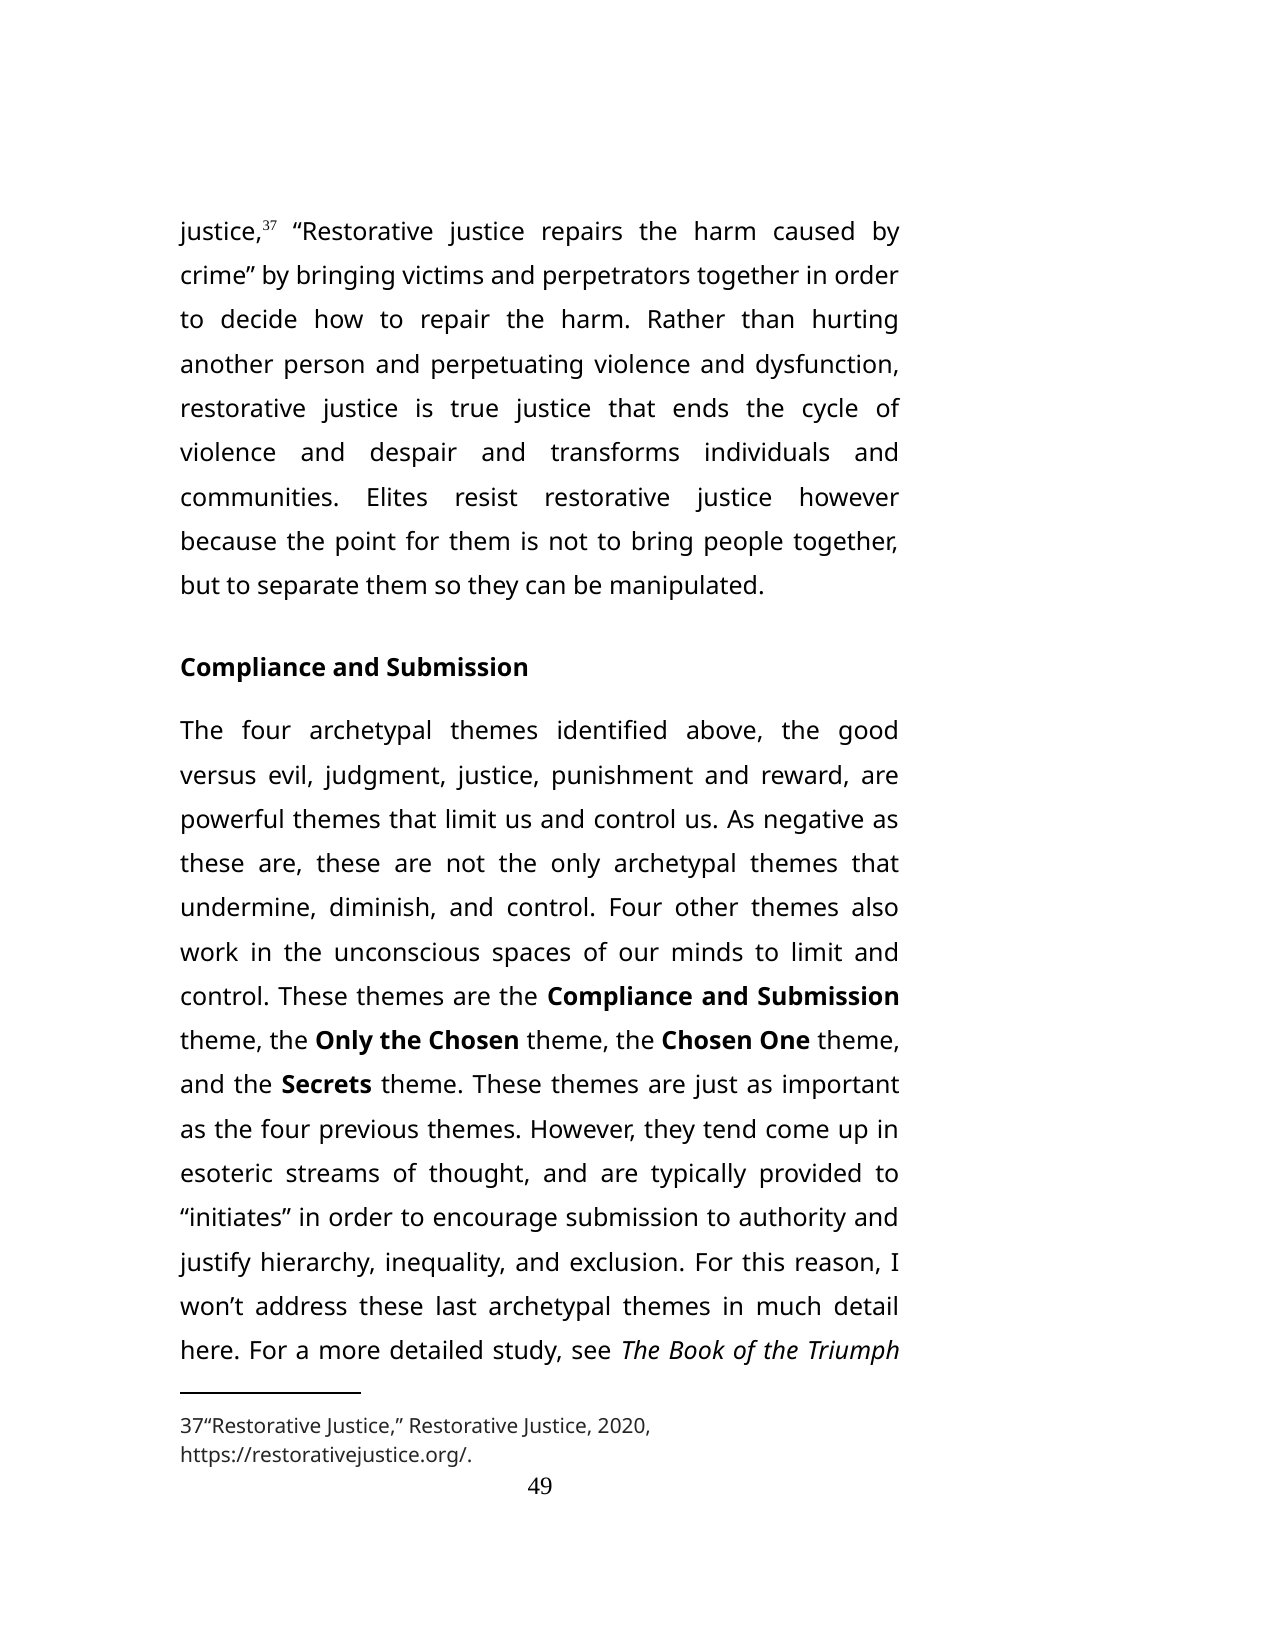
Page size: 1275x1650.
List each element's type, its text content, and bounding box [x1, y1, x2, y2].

text “Restorative Justice,” Restorative Justice, 2020, https://restorativejustice.org/. [473, 1412, 900, 1468]
text The four archetypal themes identified above, the good versus evil, judgment, justice, punishment and reward, are powerful themes that limit us and control us. As negative as these are, these are not the only archetypal themes that undermine, diminish, and control. Four other themes also work in the unconscious spaces of our minds to limit and control. These themes are the Compliance and Submission theme, the Only the Chosen theme, the Chosen One theme, and the Secrets theme. These themes are just as important as the four previous themes. However, they tend come up in esoteric streams of thought, and are typically provided to “initiates” in order to encourage submission to authority and justify hierarchy, inequality, and exclusion. For this reason, I won’t address these last archetypal themes in much detail here. For a more detailed study, see The Book of the Triumph [180, 713, 900, 1367]
text It is also important to point out that there are other ways to conceive of justice that do not involve punishment and harm. A much more progressive form of justice is what is known as restorative justice. According to a website on restorative justice, “Restorative justice repairs the harm caused by crime” by bringing victims and perpetrators together in order to decide how to repair the harm. Rather than hurting another person and perpetuating violence and dysfunction, restorative justice is true justice that ends the cycle of violence and despair and transforms individuals and communities. Elites resist restorative justice however because the point for them is not to bring people together, but to separate them so they can be manipulated. [180, 213, 900, 602]
subtitle Compliance and Submission [180, 649, 900, 683]
